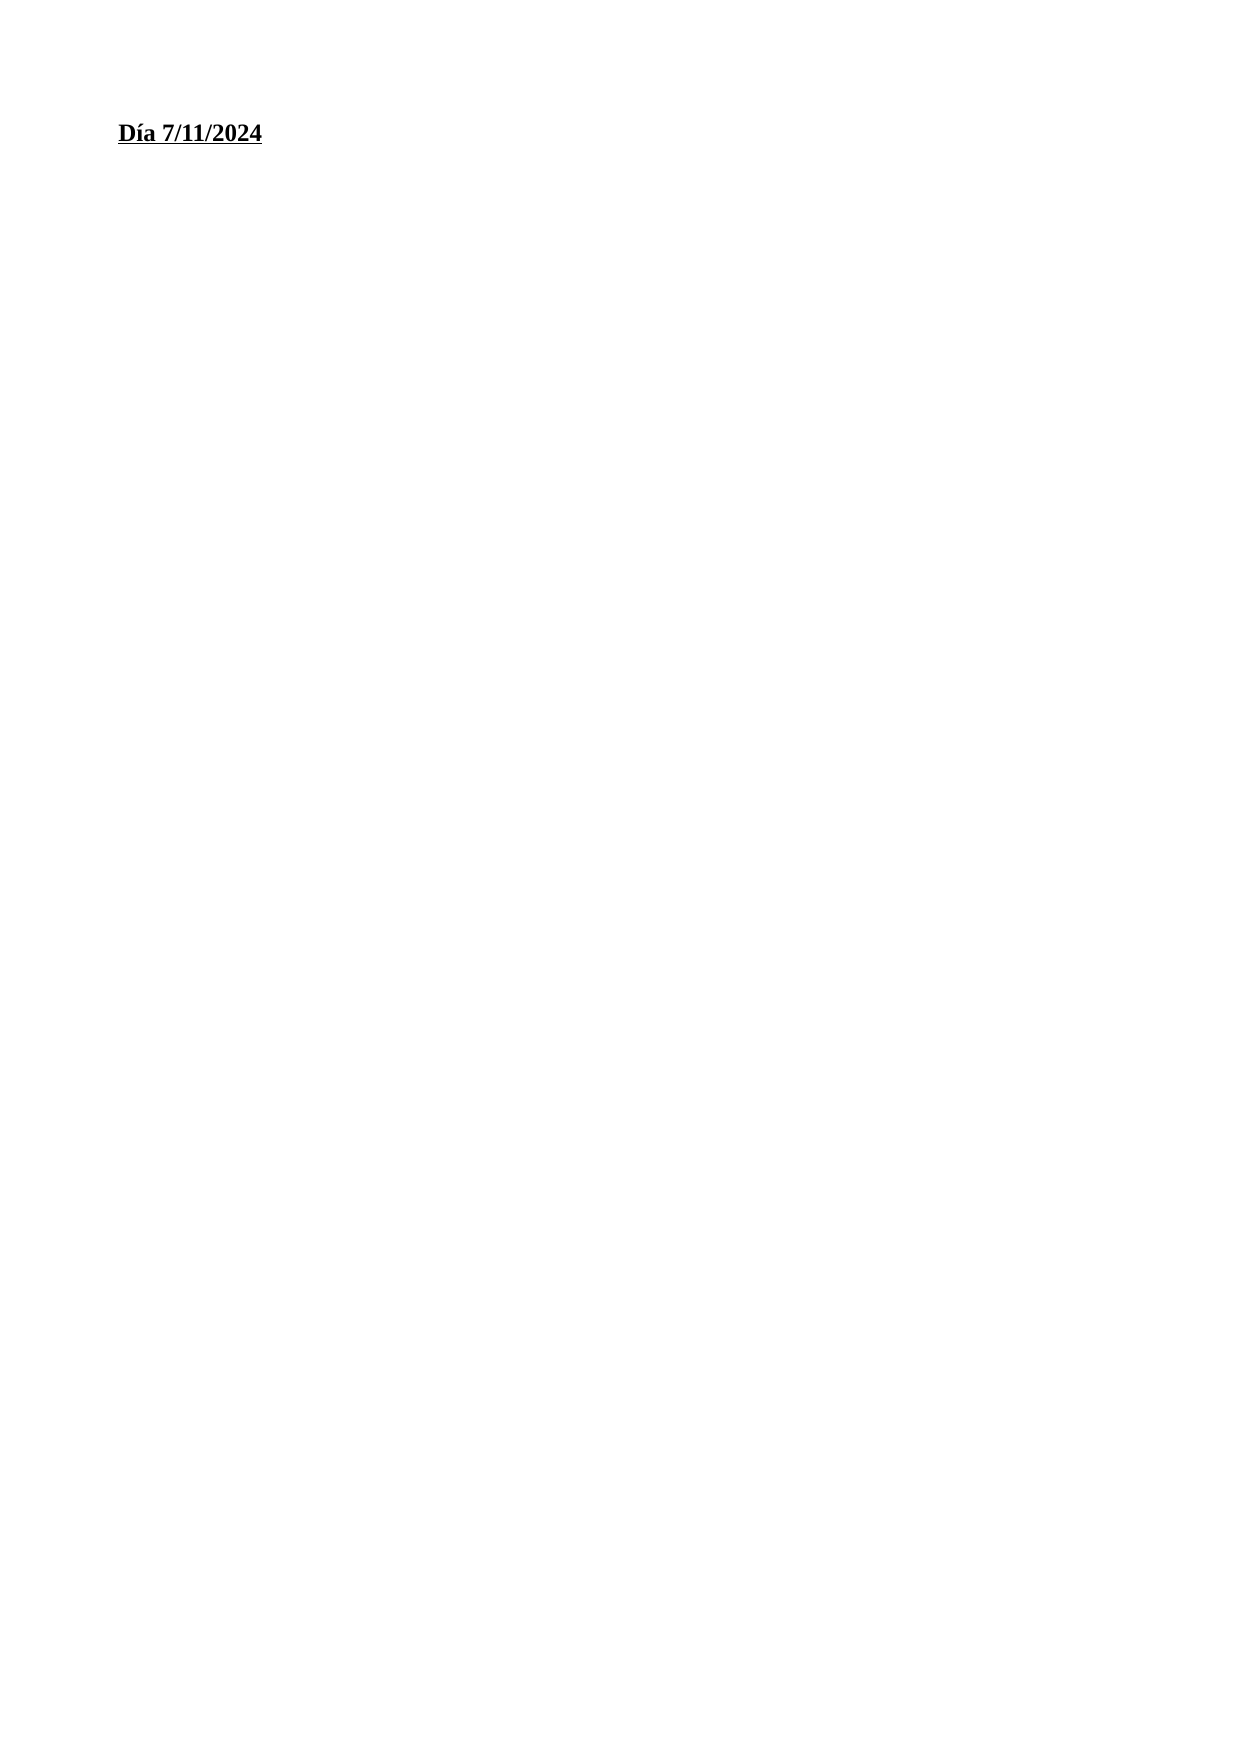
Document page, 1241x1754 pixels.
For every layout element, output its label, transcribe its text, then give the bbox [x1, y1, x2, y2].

text Día 7/11/2024 [118, 118, 1122, 147]
